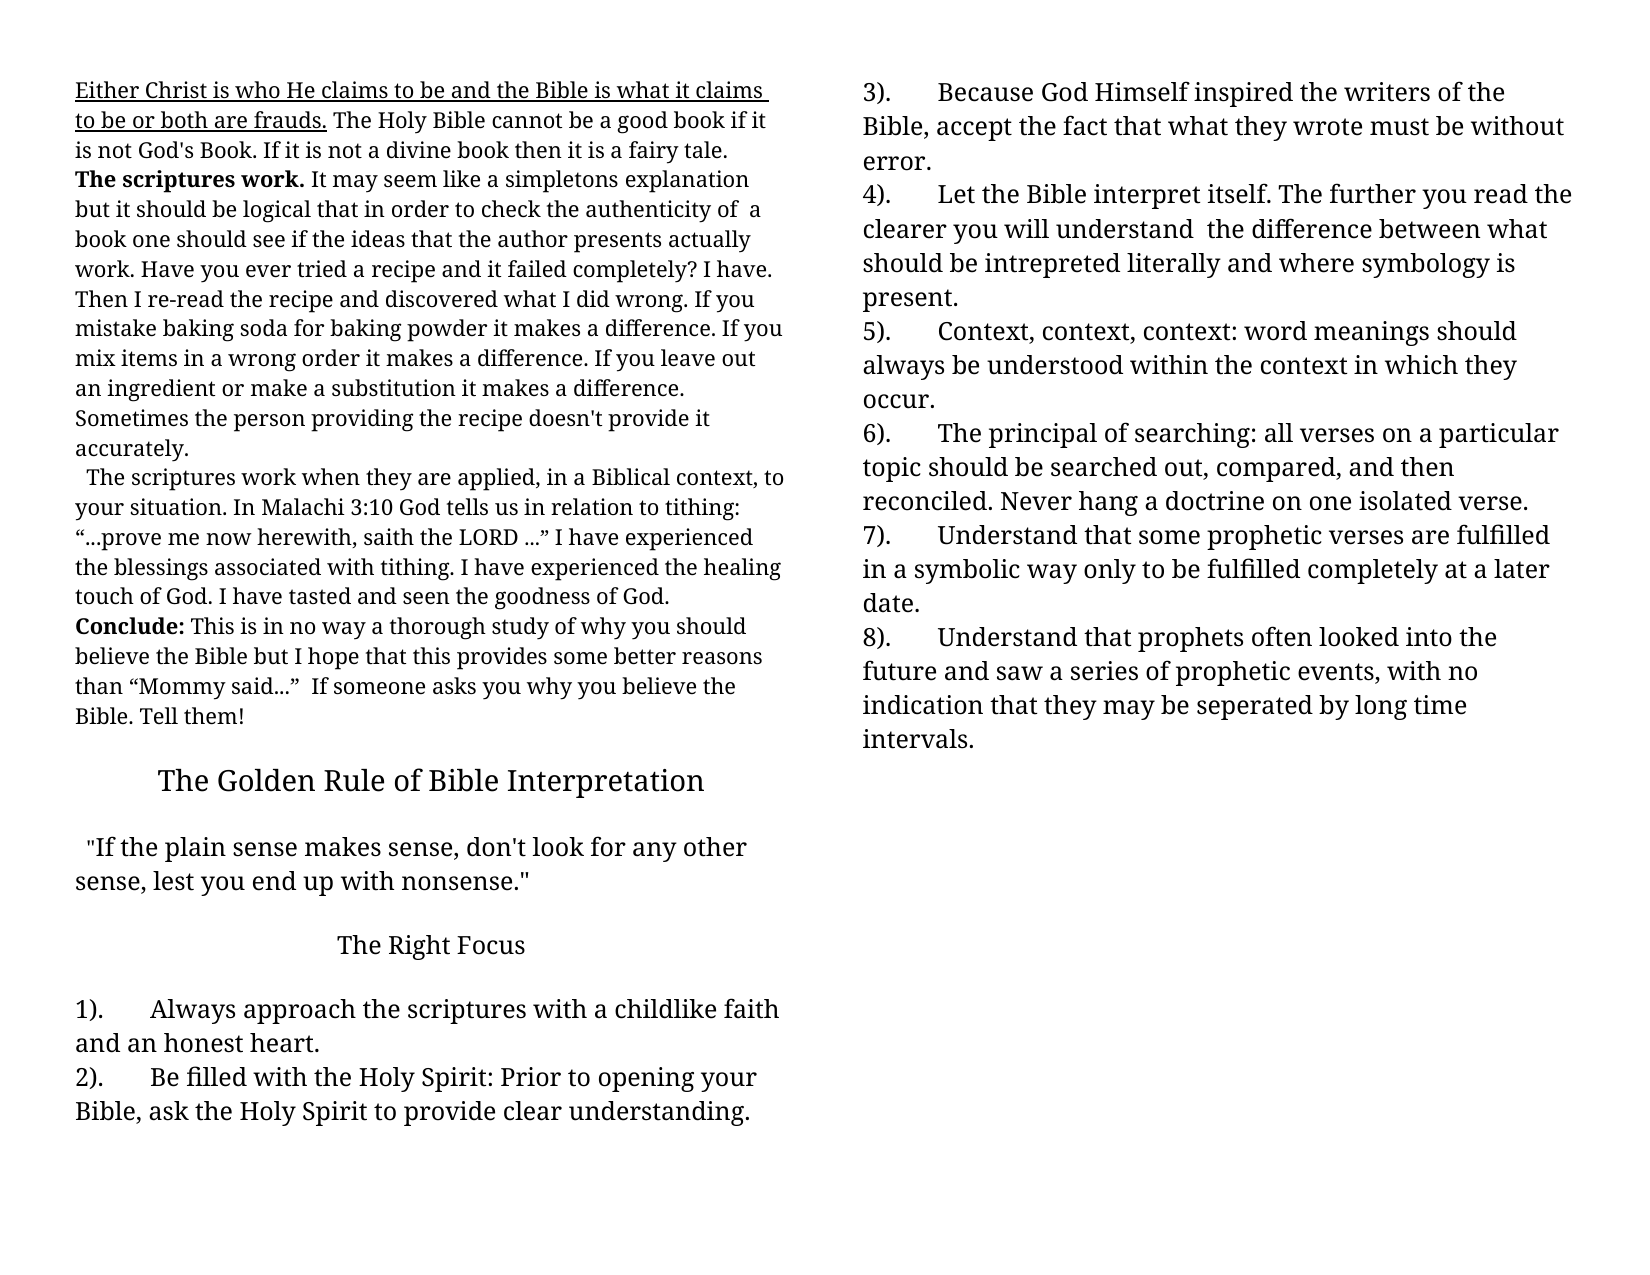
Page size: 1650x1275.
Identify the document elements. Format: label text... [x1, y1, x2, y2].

subtitle Let the Bible interpret itself. The further you read the clearer you will understand the difference between what should be intrepreted literally and where symbology is present. [862, 177, 1575, 313]
subtitle "If the plain sense makes sense, don't look for any other sense, lest you end up with nonsense." [75, 830, 787, 898]
subtitle Context, context, context: word meanings should always be understood within the context in which they occur. [862, 313, 1575, 416]
subtitle Conclude: This is in no way a thorough study of why you should believe the Bible but I hope that this provides some better reasons than “Mommy said...” If someone asks you why you believe the Bible. Tell them! [75, 611, 787, 730]
subtitle The Right Focus [75, 928, 787, 962]
subtitle The principal of searching: all verses on a particular topic should be searched out, compared, and then reconciled. Never hang a doctrine on one isolated verse. [862, 416, 1575, 518]
subtitle The scriptures work. It may seem like a simpletons explanation but it should be logical that in order to check the authenticity of a book one should see if the ideas that the author presents actually work. Have you ever tried a recipe and it failed completely? I have. Then I re-read the recipe and discovered what I did wrong. If you mistake baking soda for baking powder it makes a difference. If you mix items in a wrong order it makes a difference. If you leave out an ingredient or make a substitution it makes a difference. Sometimes the person providing the recipe doesn't provide it accurately. [75, 164, 787, 462]
subtitle Understand that prophets often looked into the future and saw a series of prophetic events, with no indication that they may be seperated by long time intervals. [862, 620, 1575, 756]
subtitle The Golden Rule of Bible Interpretation [75, 760, 787, 800]
subtitle Because God Himself inspired the writers of the Bible, accept the fact that what they wrote must be without error. [862, 75, 1575, 177]
subtitle Understand that some prophetic verses are fulfilled in a symbolic way only to be fulfilled completely at a later date. [862, 518, 1575, 620]
subtitle The scriptures work when they are applied, in a Biblical context, to your situation. In Malachi 3:10 God tells us in relation to tithing: “...prove me now herewith, saith the LORD ...” I have experienced the blessings associated with tithing. I have experienced the healing touch of God. I have tasted and seen the goodness of God. [75, 462, 787, 611]
subtitle Always approach the scriptures with a childlike faith and an honest heart. [75, 991, 787, 1059]
subtitle Either Christ is who He claims to be and the Bible is what it claims to be or both are frauds. The Holy Bible cannot be a good book if it is not God's Book. If it is not a divine book then it is a fairy tale. [75, 75, 787, 164]
subtitle Be filled with the Holy Spirit: Prior to opening your Bible, ask the Holy Spirit to provide clear understanding. [75, 1059, 787, 1128]
